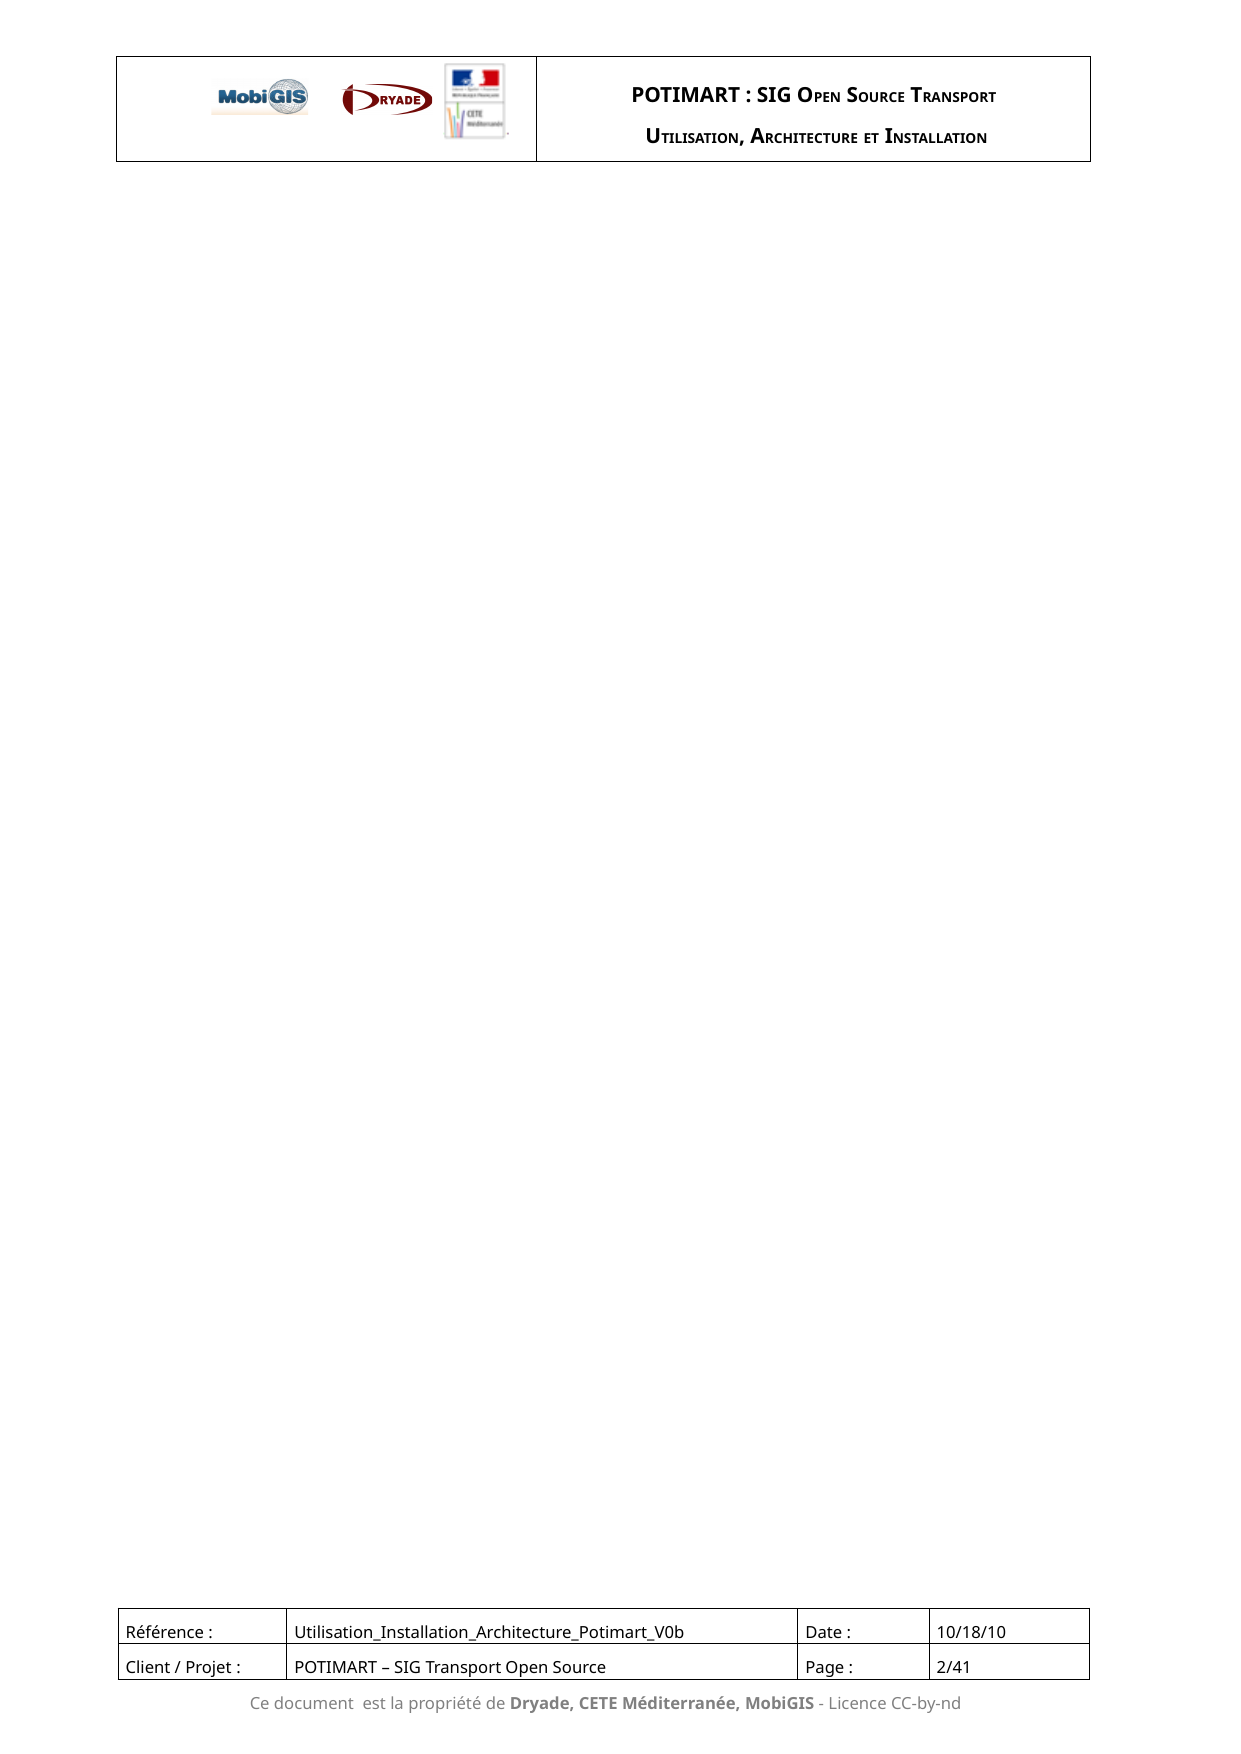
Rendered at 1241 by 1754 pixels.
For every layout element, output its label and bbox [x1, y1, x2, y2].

picture [211, 78, 309, 115]
picture [341, 84, 433, 115]
picture [443, 62, 509, 141]
